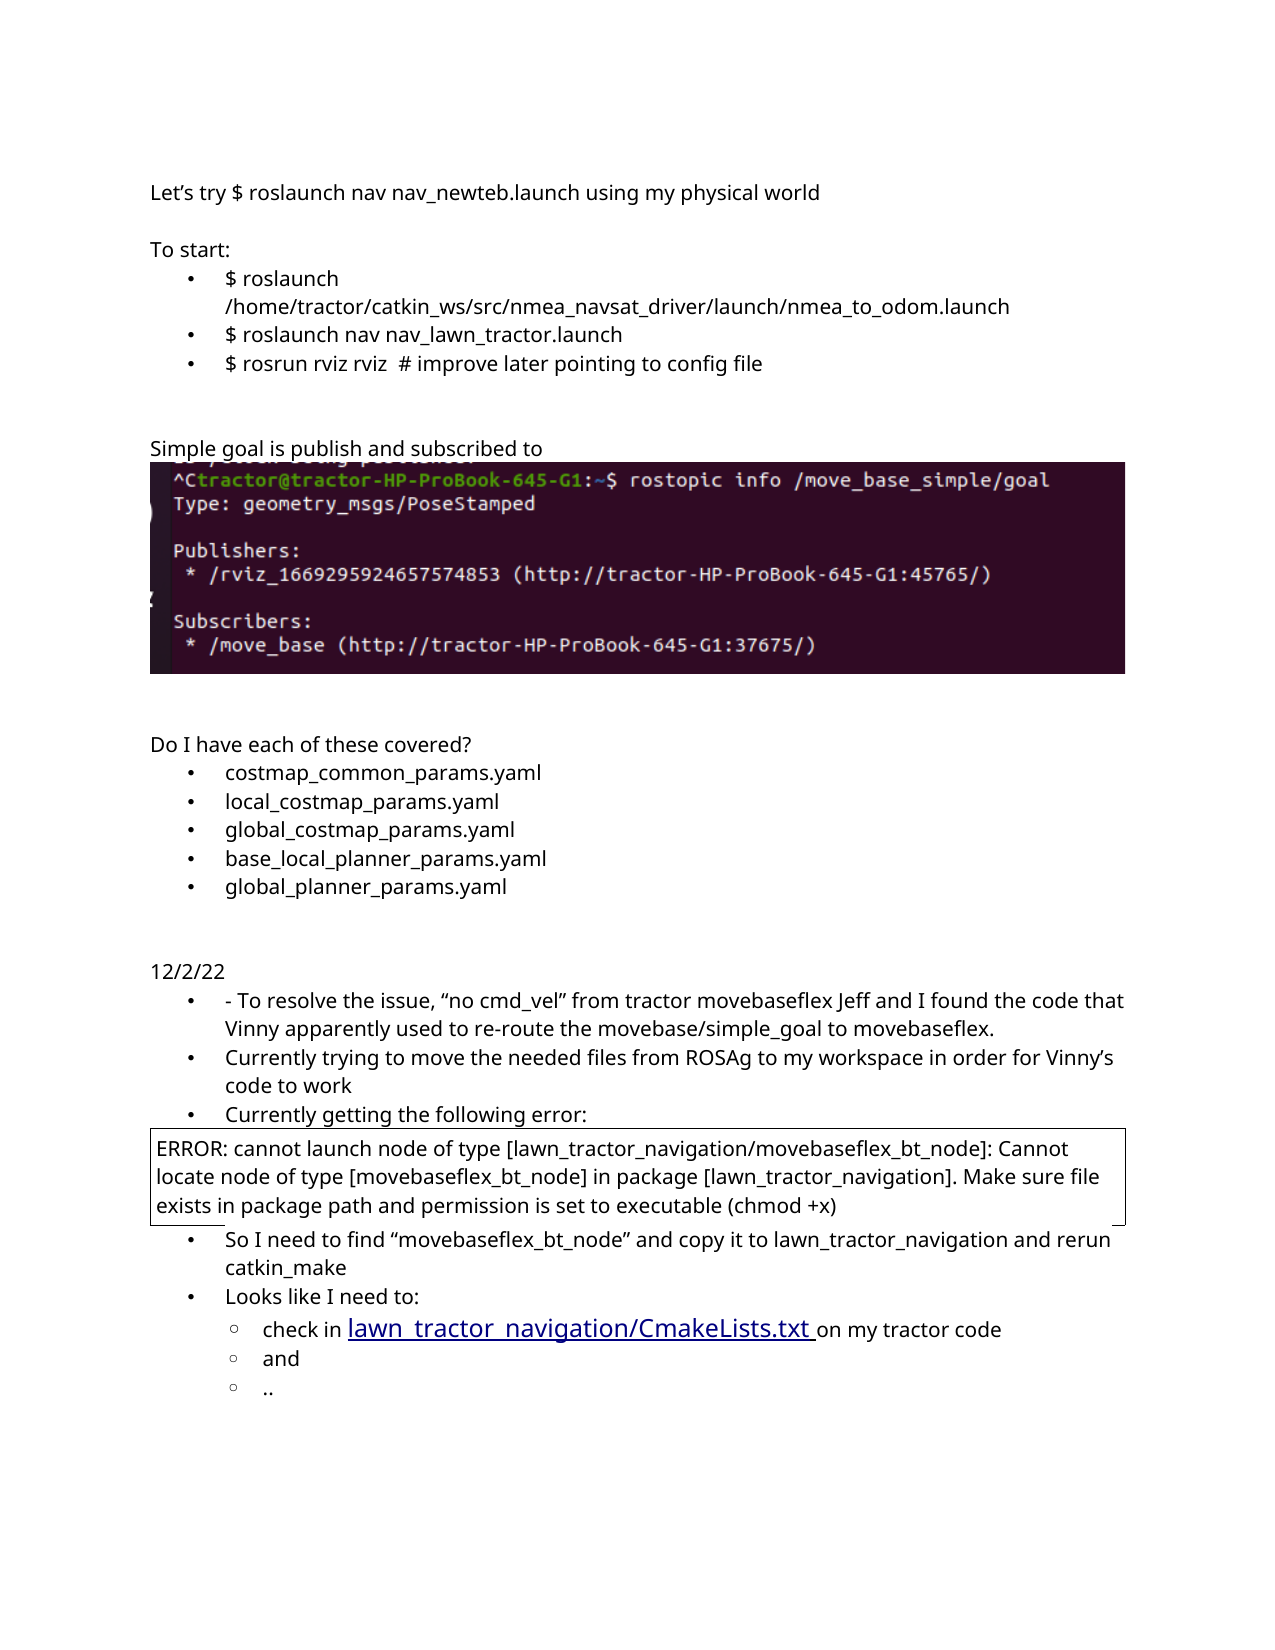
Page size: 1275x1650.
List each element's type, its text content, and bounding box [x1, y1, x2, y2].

list So I need to find “movebaseflex_bt_node” and copy it to lawn_tractor_navigation and rerun catkin_make [187, 1226, 1125, 1282]
text To start: [150, 235, 1125, 264]
list Currently getting the following error: [187, 1100, 1125, 1128]
text Let’s try $ roslaunch nav nav_newteb.launch using my physical world [150, 178, 1125, 207]
list $ roslaunch /home/tractor/catkin_ws/src/nmea_navsat_driver/launch/nmea_to_odom.launch [187, 264, 1125, 321]
list local_costmap_params.yaml [187, 787, 1125, 815]
list and [225, 1344, 1125, 1373]
list global_planner_params.yaml [187, 872, 1125, 901]
table_header ERROR: cannot launch node of type [lawn_tractor_navigation/movebaseflex_bt_node]: Cannot locate node of type [movebaseflex_bt_node] in package [lawn_tractor_navigation]. Make sure file exists in package path and permission is set to executable (chmod +x) [151, 1129, 1125, 1225]
list .. [225, 1373, 1125, 1401]
list $ roslaunch nav nav_lawn_tractor.launch [187, 321, 1125, 349]
text Simple goal is publish and subscribed to [150, 434, 1125, 462]
text Do I have each of these covered? [150, 730, 1125, 758]
list base_local_planner_params.yaml [187, 844, 1125, 872]
list Currently trying to move the needed files from ROSAg to my workspace in order for Vinny’s code to work [187, 1043, 1125, 1100]
text 12/2/22 [150, 957, 1125, 986]
list Looks like I need to: [187, 1282, 1125, 1310]
list costmap_common_params.yaml [187, 758, 1125, 787]
picture [150, 462, 1125, 674]
list $ rosrun rviz rviz # improve later pointing to config file [187, 349, 1125, 377]
list - To resolve the issue, “no cmd_vel” from tractor movebaseflex Jeff and I found the code that Vinny apparently used to re-route the movebase/simple_goal to movebaseflex. [187, 986, 1125, 1043]
list global_costmap_params.yaml [187, 815, 1125, 844]
list check in lawn_tractor_navigation/CmakeLists.txt on my tractor code [225, 1310, 1125, 1344]
